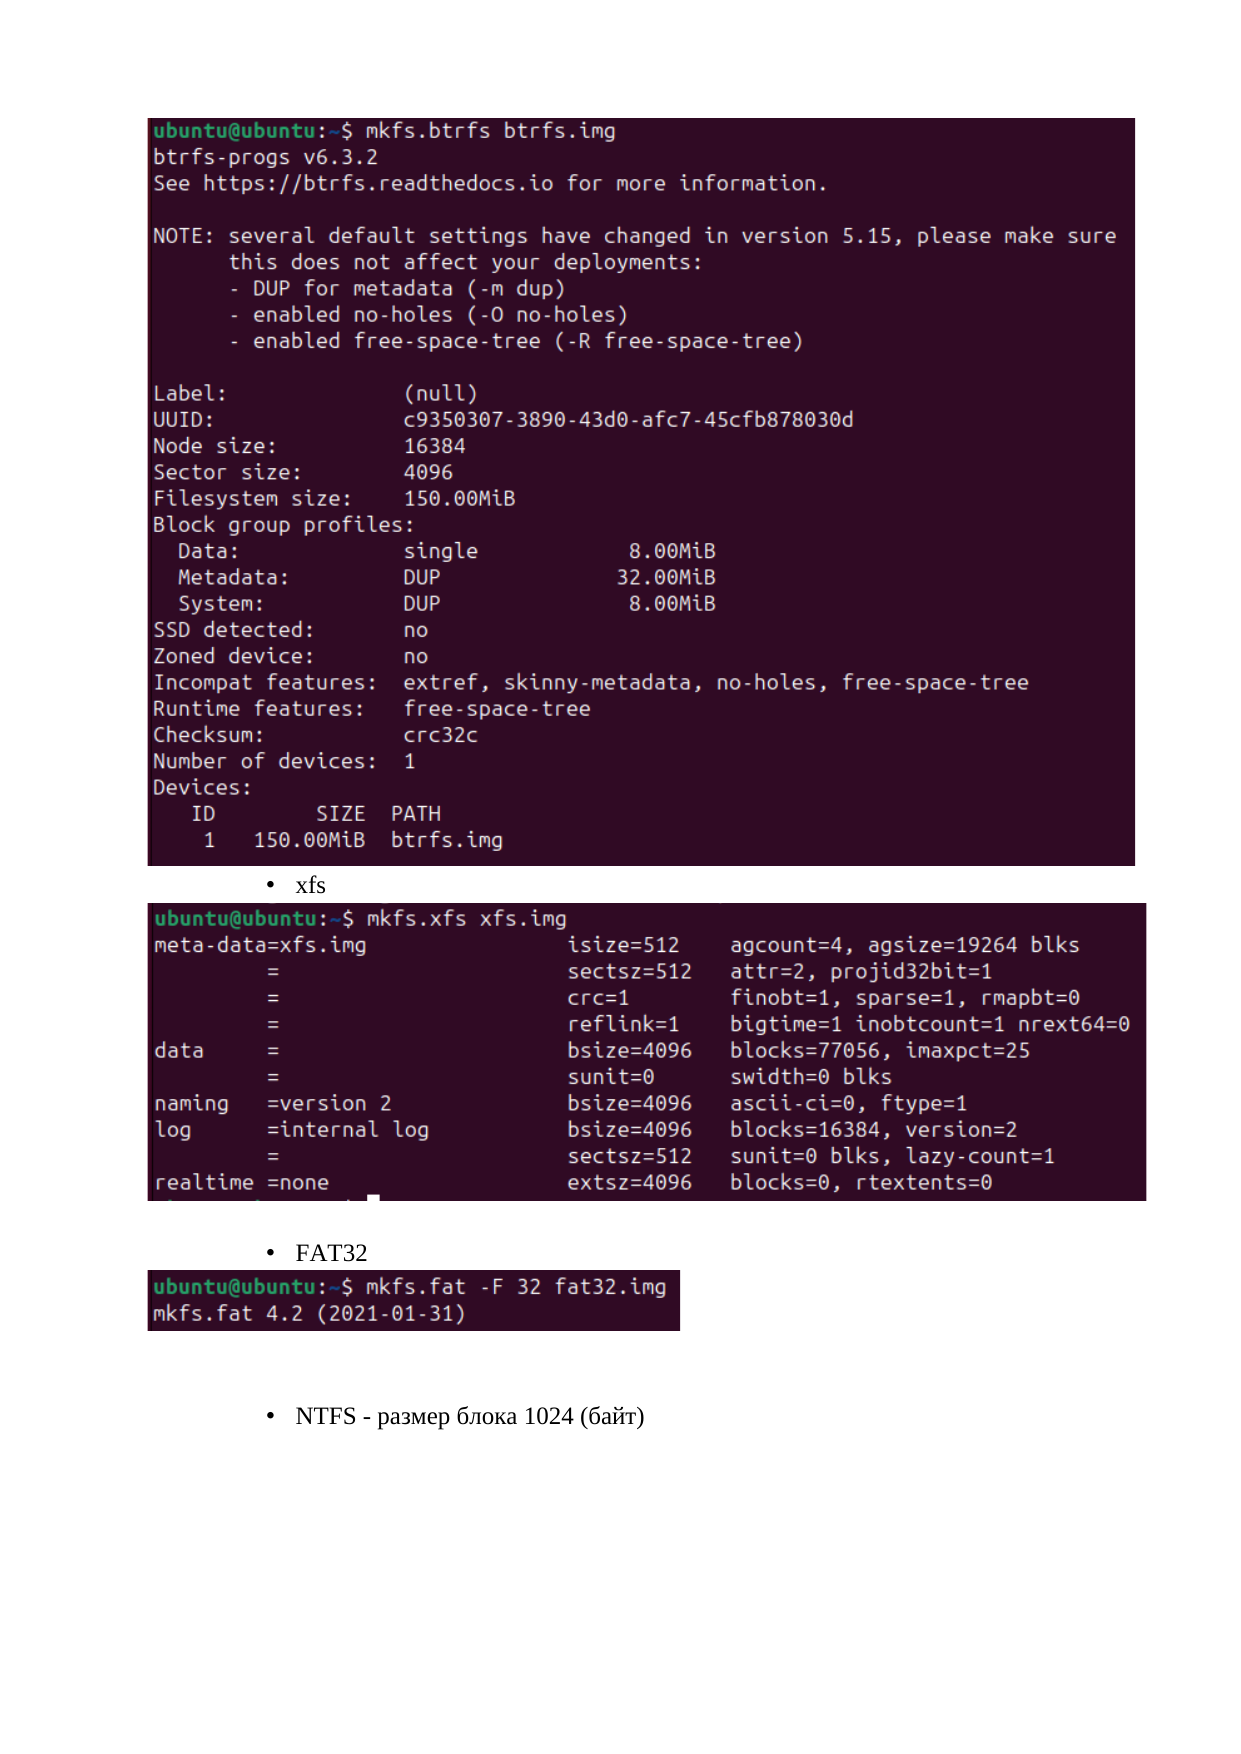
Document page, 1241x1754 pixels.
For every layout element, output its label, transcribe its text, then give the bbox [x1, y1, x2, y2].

list NTFS - размер блока 1024 (байт) [266, 1401, 1152, 1430]
list xfs [266, 870, 1152, 899]
list FAT32 [266, 1238, 1152, 1267]
